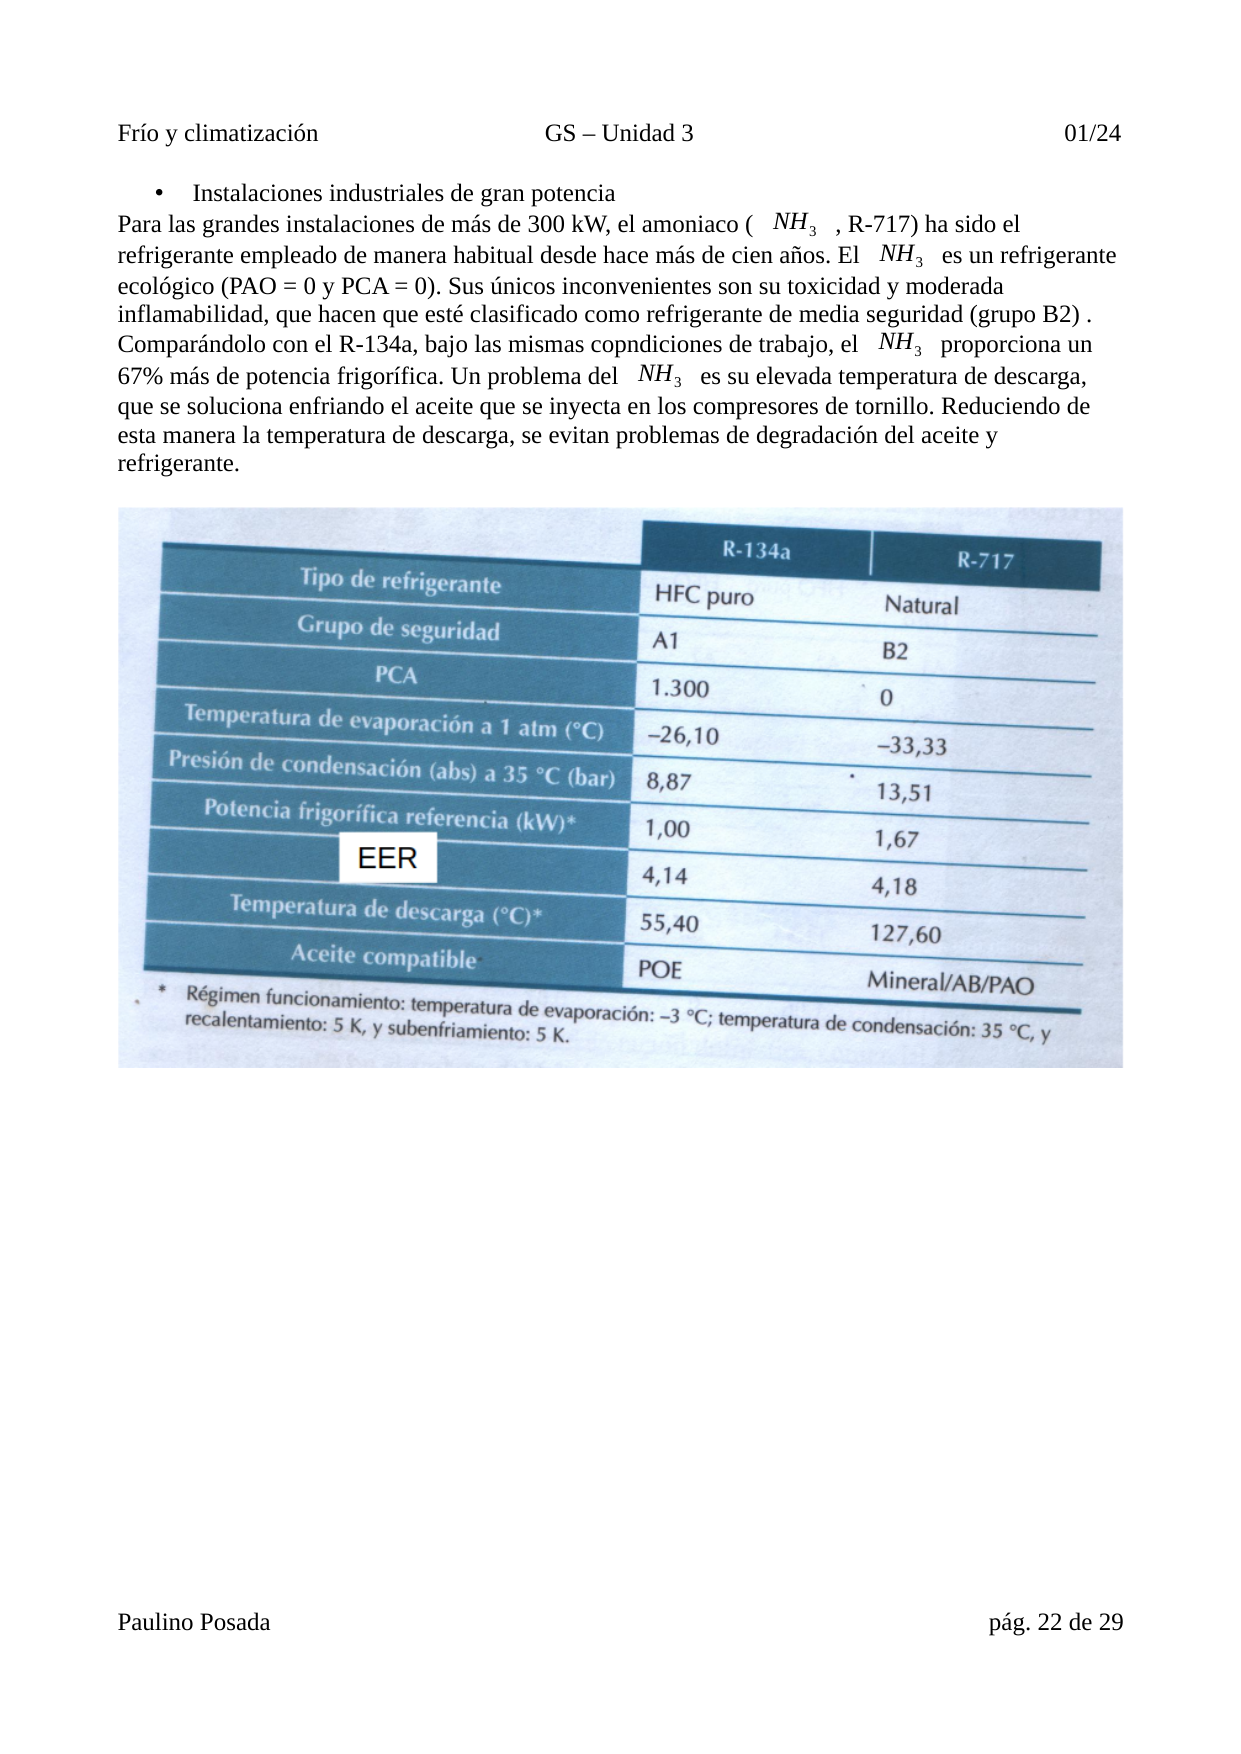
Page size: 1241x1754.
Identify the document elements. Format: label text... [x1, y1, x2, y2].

picture [117, 507, 1124, 1068]
list Instalaciones industriales de gran potencia [155, 178, 1123, 207]
text Para las grandes instalaciones de más de 300 kW, el amoniaco (, R-717) ha sido el refrigerante empleado de manera habitual desde hace más de cien años. Eles un refrigerante ecológico (PAO = 0 y PCA = 0). Sus únicos inconvenientes son su toxicidad y moderada inflamabilidad, que hacen que esté clasificado como refrigerante de media seguridad (grupo B2) . Comparándolo con el R-134a, bajo las mismas copndiciones de trabajo, elproporciona un 67% más de potencia frigorífica. Un problema deles su elevada temperatura de descarga, que se soluciona enfriando el aceite que se inyecta en los compresores de tornillo. Reduciendo de esta manera la temperatura de descarga, se evitan problemas de degradación del aceite y refrigerante. [117, 208, 1123, 477]
